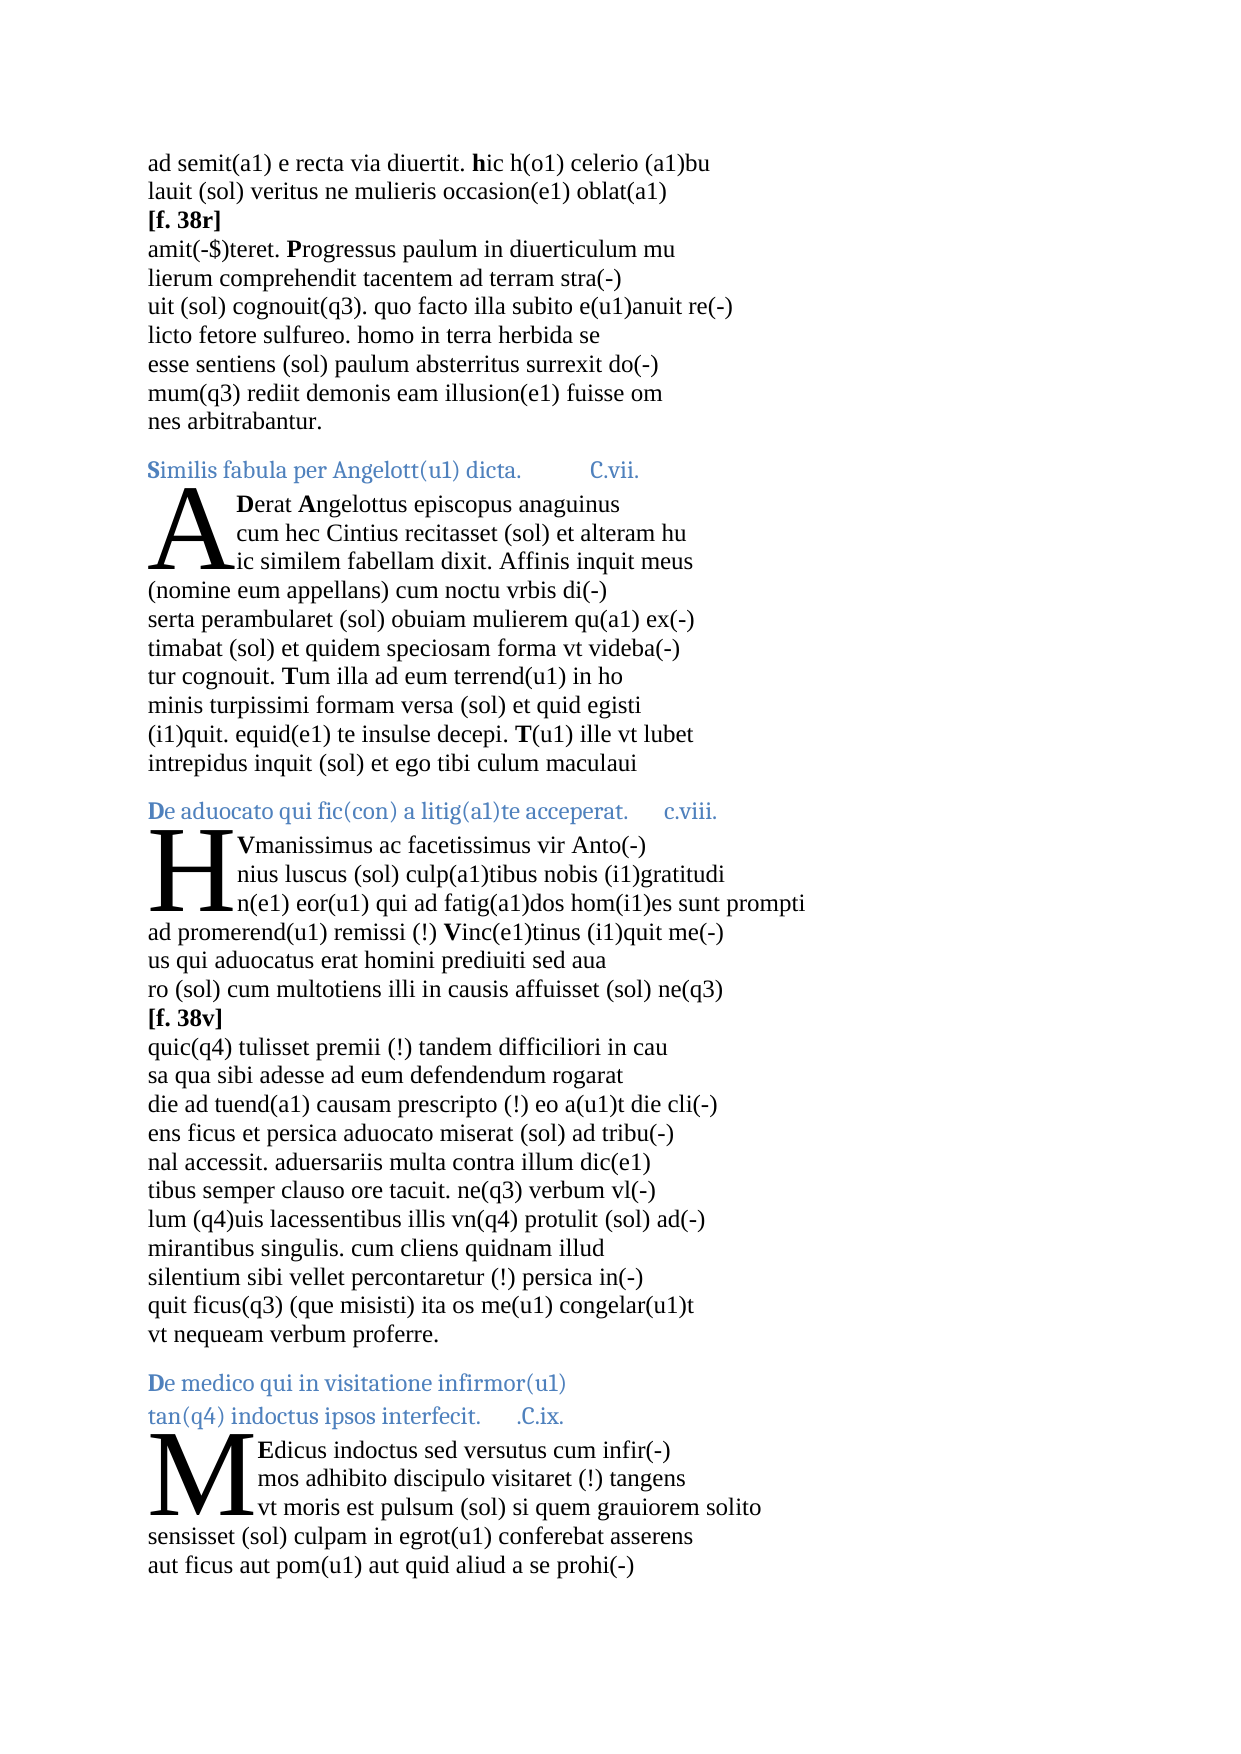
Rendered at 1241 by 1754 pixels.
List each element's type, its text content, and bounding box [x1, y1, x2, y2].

subtitle Similis fabula per Angelott(u1) dicta. C.vii. [148, 456, 1093, 485]
text ADerat Angelottus episcopus anaguinus cum hec Cintius recitasset (sol) et alteram hu ic similem fabellam dixit. Affinis inquit meus (nomine eum appellans) cum noctu vrbis di(-) serta perambularet (sol) obuiam mulierem qu(a1) ex(-) timabat (sol) et quidem speciosam forma vt videba(-) tur cognouit. Tum illa ad eum terrend(u1) in ho minis turpissimi formam versa (sol) et quid egisti (i1)quit. equid(e1) te insulse decepi. T(u1) ille vt lubet intrepidus inquit (sol) et ego tibi culum maculaui [148, 489, 1093, 776]
subtitle De aduocato qui fic(con) a litig(a1)te acceperat. c.viii. [148, 797, 1093, 826]
text Vir doctissimus Cincius rom(a1)us michi se(-) pius retulit (sol) r(e1) haud (con)temnend(a1) (sol) qu(a1) vici nus suus m(i1)me insulsus homo sibi accidisse nar rabat. Ea est huiusmodi. surrexerat is aliqu(a1)do ad lune splendor(e1) existimans circa dilucul(u1) esse cum vxor esset in t(e1)pesta (sol) vt proficisceretur ad vine(a1) suam (sol) prout est mos romanis vineas di(-) ligenter colere. Egressus porta ostiensi (excita(-) tis en(i1) custodibus vt ea aperiretur rogarat) mu lier(e1) conspexit se precedentem. existimans vero aliquam esse que deuot(o1)is gracia sanct(u1) Paul(u1) visitaret (sol) c(u1) exarsisset in libidin(e1) grad(u1) propera uit (!) vt e(a1) c(o1)sequeretur et quoni(a1) sola e(e1)t id faci lius se assequi putabat. c(u1) ad e(a1) approp(i1)quasset ad semit(a1) e recta via diuertit. hic h(o1) celerio (a1)bu lauit (sol) veritus ne mulieris occasion(e1) oblat(a1) [f. 38r] amit(-$)teret. Progressus paulum in diuerticulum mu lierum comprehendit tacentem ad terram stra(-) uit (sol) cognouit(q3). quo facto illa subito e(u1)anuit re(-) licto fetore sulfureo. homo in terra herbida se esse sentiens (sol) paulum absterritus surrexit do(-) mum(q3) rediit demonis eam illusion(e1) fuisse om nes arbitrabantur. [148, 148, 1093, 435]
text MEdicus indoctus sed versutus cum infir(-) mos adhibito discipulo visitaret (!) tangens vt moris est pulsum (sol) si quem grauiorem solito sensisset (sol) culpam in egrot(u1) conferebat asserens aut ficus aut pom(u1) aut quid aliud a se prohi(-) bitum comedisse. quod cum sepissime fateren(-) tur egri (sol) vir diuinus videbatur (sol) qui ita errores morbo laboranti(u1) animaduerterct. Hoc admi(-) ratus persepe discipulus (sol) rogauit medic(u1) quo(-) nam modo pulsus ne tactu an alia quad(a1) altio(-) ri disciplina perciperet. Tum ille pro eius in se obseruantia hoc archan(u1) reseratur(u1) pollicitus [f. 39r] cum peruenio in cubicul(u1) egroti ait (sol) circ(u1)spi(-) cio (i1)primis dilig(e1)ter (sol) si quid reliquiar(u1) aut fru ctus cuiuspi(a1) aut alterius rei in pauimento su(-) persit (sol) veluti si castanee (sol) aut ficus corticem (sol) vel nucis testam (sol) aut pomorum frustra (sol) aut aliud quippiam viderim (sol) coniector infirm(u1) tale quid ex his comedisse. et sic egrorum incontin(e1)tiam in morbis grauioribus incuso (sol) vt videar procul a culpa si deterius se habuer(i1)t. Haut multopost discipulus et ipse quo(q3) cura medendi suscepta (!) sepius eodem malo egros culpabat (sol) asserens edendi formulam ab se datam excessisse (sol) et ali(-) quid edisse prout ex reliquis coniectura assequi poterat. Semel ad rustican(u1) inopem hominem accessit (sol) cui cum valitudinem pristinam se eue(-) stigio restiturum promisisset (sol) si normam suam seruaret (!) data nescio qua pot(o1)ne abscessit postri die reuersurus. Cum redisset grauiori morbo eger afflictabatur. Hic homo Itultus ac rudis causam nesciens (sol) cum huc at(q3) illuc deflexisset oculos (sol) nullas(q3) eiusm(o1)i reliquias vidisset (!) estu ans animo tandem sub lectulo aselli clitel(a1) con(-) spexit. tum clamitare cepit euestigio (sol) tandem se percipere cur deterius se haberet eger. magnum excessum esse ab eo fact(u1) (!) quo mirabatur (sol) ill(u1) [f. 39v] minime mortu(u1) esse. Asin(u1) quippe egrum co(-) medisse asserebat (sol) existimans sellam decocti asi(-) ni velut os carnis reliquias videri. In stulticia sua deprehensus homo ridiculus (sol) multos ad ri sum excitauit. [148, 1435, 1093, 1578]
text HVmanissimus ac facetissimus vir Anto(-) nius luscus (sol) culp(a1)tibus nobis (i1)gratitudi n(e1) eor(u1) qui ad fatig(a1)dos hom(i1)es sunt prompti ad promerend(u1) remissi (!) Vinc(e1)tinus (i1)quit me(-) us qui aduocatus erat homini prediuiti sed aua ro (sol) cum multotiens illi in causis affuisset (sol) ne(q3) [f. 38v] quic(q4) tulisset premii (!) tandem difficiliori in cau sa qua sibi adesse ad eum defendendum rogarat die ad tuend(a1) causam prescripto (!) eo a(u1)t die cli(-) ens ficus et persica aduocato miserat (sol) ad tribu(-) nal accessit. aduersariis multa contra illum dic(e1) tibus semper clauso ore tacuit. ne(q3) verbum vl(-) lum (q4)uis lacessentibus illis vn(q4) protulit (sol) ad(-) mirantibus singulis. cum cliens quidnam illud silentium sibi vellet percontaretur (!) persica in(-) quit ficus(q3) (que misisti) ita os me(u1) congelar(u1)t vt nequeam verbum proferre. [148, 830, 1093, 1348]
subtitle De medico qui in visitatione infirmor(u1) tan(q4) indoctus ipsos interfecit. .C.ix. [148, 1369, 1093, 1430]
